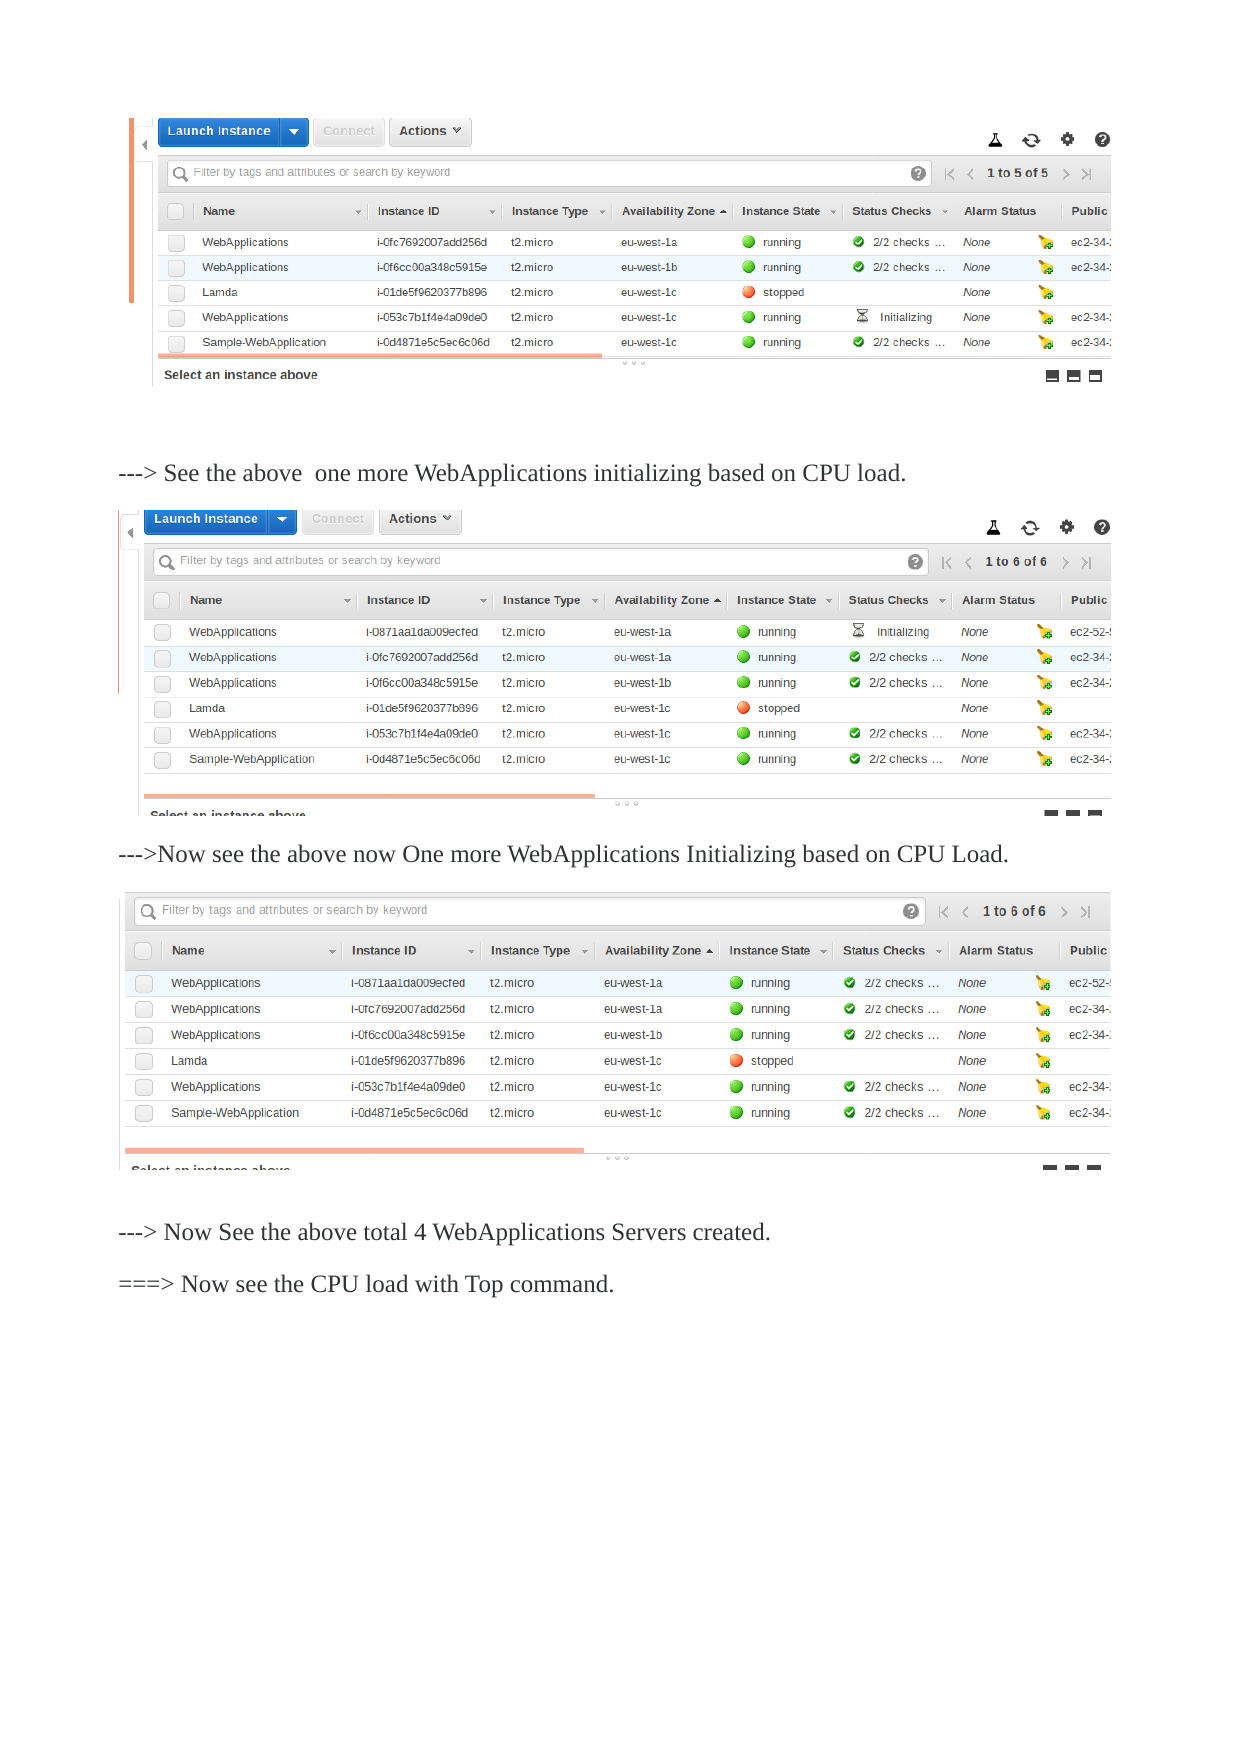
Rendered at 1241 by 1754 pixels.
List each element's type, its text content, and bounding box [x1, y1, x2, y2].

text ---> See the above one more WebApplications initializing based on CPU load. [118, 458, 1122, 487]
text --->Now see the above now One more WebApplications Initializing based on CPU Load. [118, 839, 1122, 868]
picture [118, 118, 1123, 387]
text ===> Now see the CPU load with Top command. [118, 1269, 1122, 1298]
picture [118, 891, 1123, 1170]
text ---> Now See the above total 4 WebApplications Servers created. [118, 1217, 1122, 1246]
picture [118, 510, 1123, 816]
